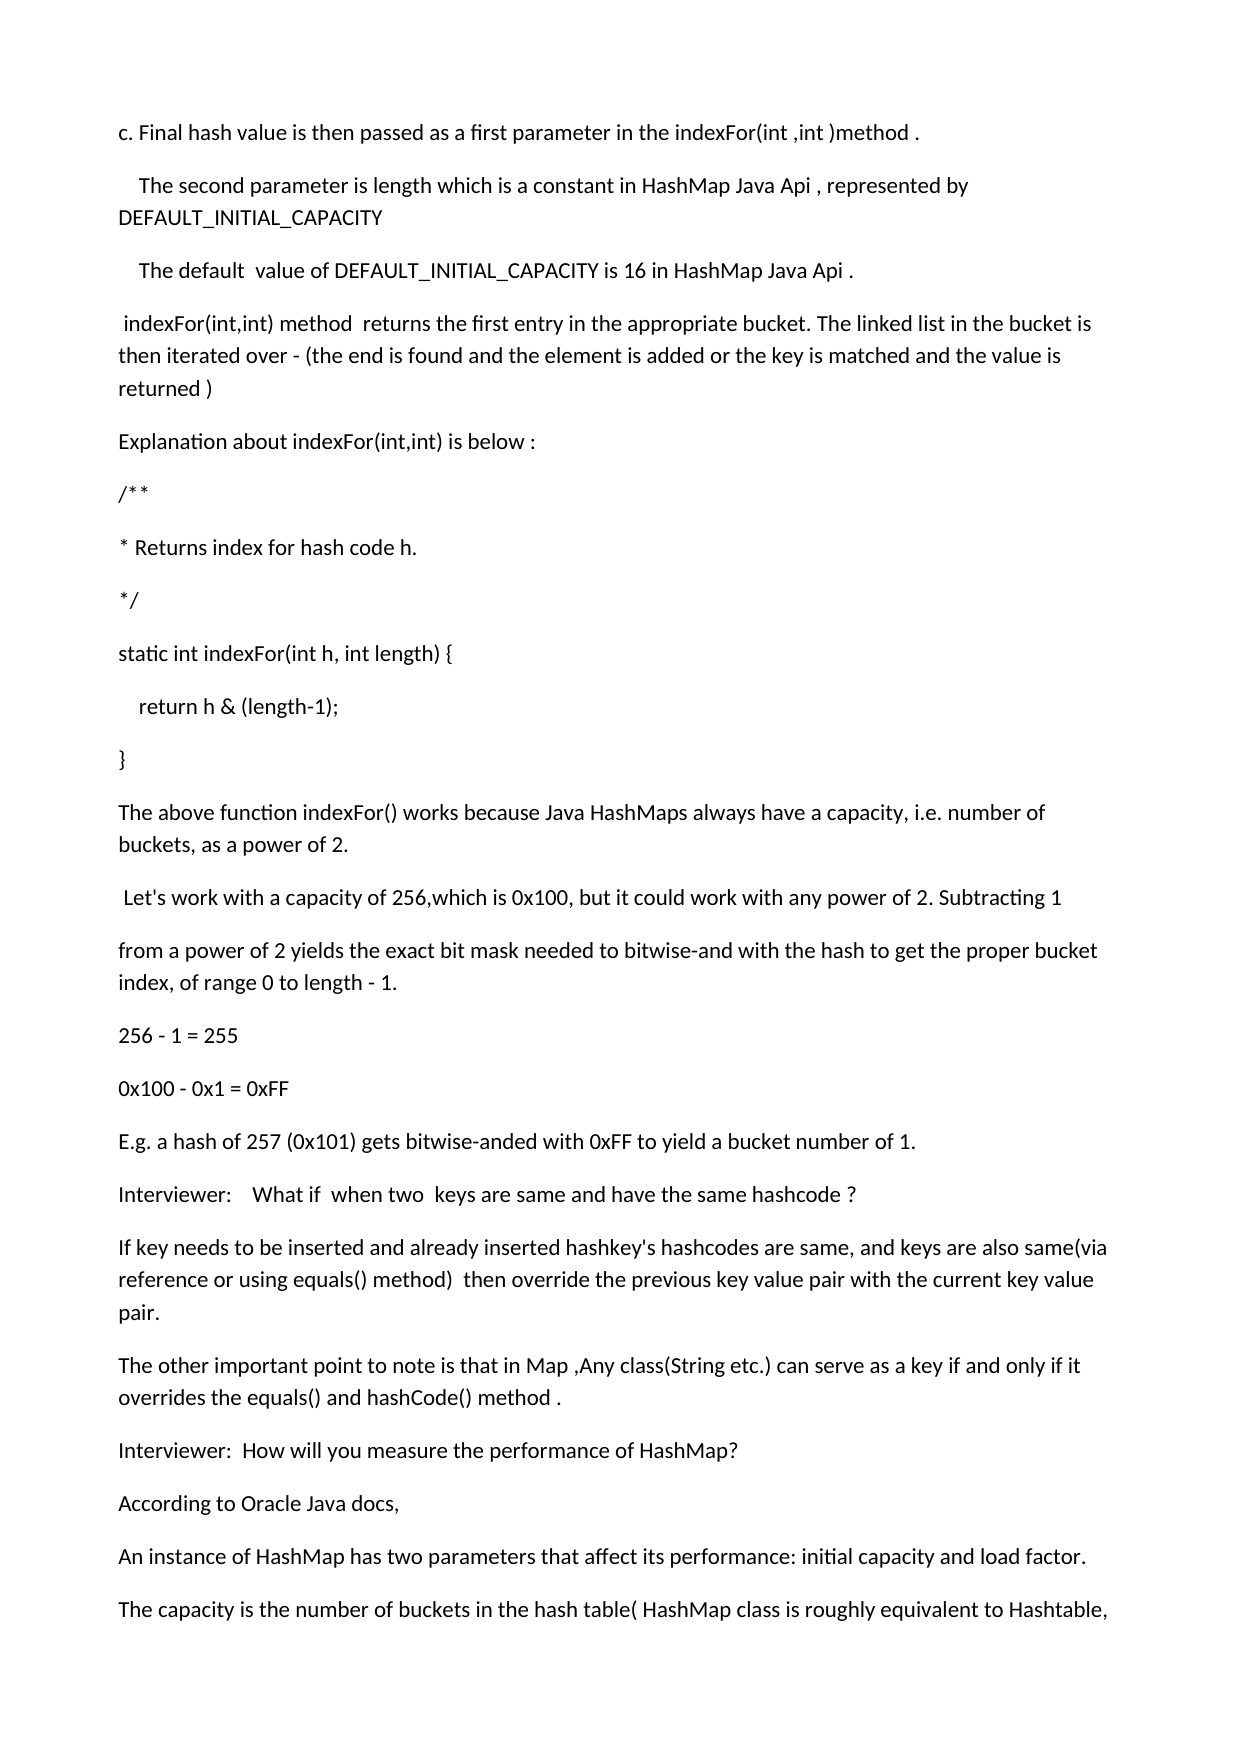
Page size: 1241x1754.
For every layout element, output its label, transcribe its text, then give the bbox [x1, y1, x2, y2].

text An instance of HashMap has two parameters that affect its performance: initial capacity and load factor. [118, 1542, 1122, 1570]
text */ [118, 586, 1122, 614]
text The capacity is the number of buckets in the hash table( HashMap class is roughly equivalent to Hashtable, [118, 1595, 1122, 1623]
text Explanation about indexFor(int,int) is below : [118, 427, 1122, 455]
text Let's work with a capacity of 256,which is 0x100, but it could work with any power of 2. Subtracting 1 [118, 883, 1122, 911]
text indexFor(int,int) method returns the first entry in the appropriate bucket. The linked list in the bucket is then iterated over - (the end is found and the element is added or the key is matched and the value is returned ) [118, 309, 1122, 402]
text The other important point to note is that in Map ,Any class(String etc.) can serve as a key if and only if it overrides the equals() and hashCode() method . [118, 1351, 1122, 1411]
text If key needs to be inserted and already inserted hashkey's hashcodes are same, and keys are also same(via reference or using equals() method) then override the previous key value pair with the current key value pair. [118, 1233, 1122, 1326]
text from a power of 2 yields the exact bit mask needed to bitwise-and with the hash to get the proper bucket index, of range 0 to length - 1. [118, 936, 1122, 996]
text The second parameter is length which is a constant in HashMap Java Api , represented by DEFAULT_INITIAL_CAPACITY [118, 171, 1122, 231]
text return h & (length-1); [118, 692, 1122, 720]
text } [118, 745, 1122, 773]
text 0x100 - 0x1 = 0xFF [118, 1074, 1122, 1102]
text Interviewer: How will you measure the performance of HashMap? [118, 1436, 1122, 1464]
text The default value of DEFAULT_INITIAL_CAPACITY is 16 in HashMap Java Api . [118, 256, 1122, 284]
text E.g. a hash of 257 (0x101) gets bitwise-anded with 0xFF to yield a bucket number of 1. [118, 1127, 1122, 1155]
text 256 - 1 = 255 [118, 1021, 1122, 1049]
text * Returns index for hash code h. [118, 533, 1122, 561]
text static int indexFor(int h, int length) { [118, 639, 1122, 667]
text According to Oracle Java docs, [118, 1489, 1122, 1517]
text Interviewer: What if when two keys are same and have the same hashcode ? [118, 1180, 1122, 1208]
text c. Final hash value is then passed as a first parameter in the indexFor(int ,int )method . [118, 118, 1122, 146]
text The above function indexFor() works because Java HashMaps always have a capacity, i.e. number of buckets, as a power of 2. [118, 798, 1122, 858]
text /** [118, 480, 1122, 508]
